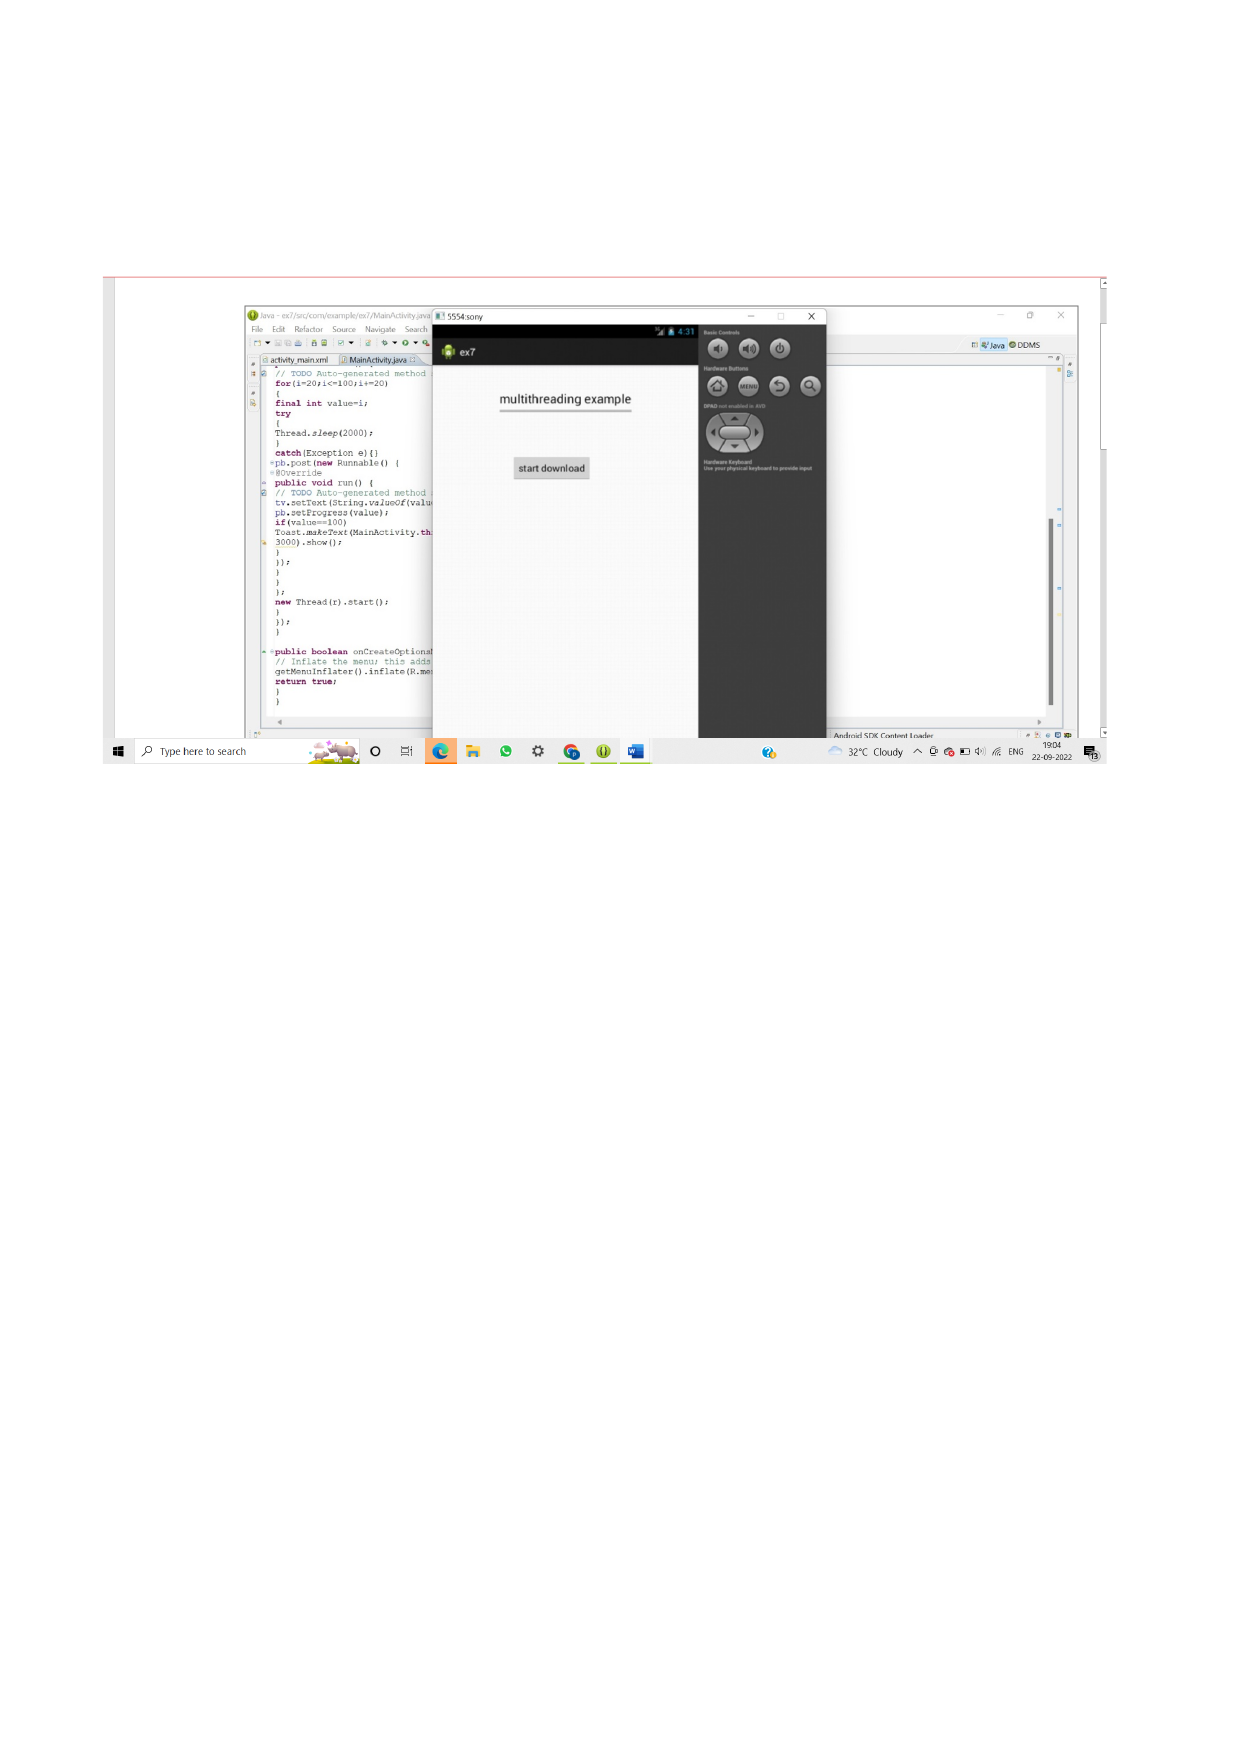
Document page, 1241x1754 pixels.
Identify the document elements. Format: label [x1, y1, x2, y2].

picture [102, 276, 1107, 764]
